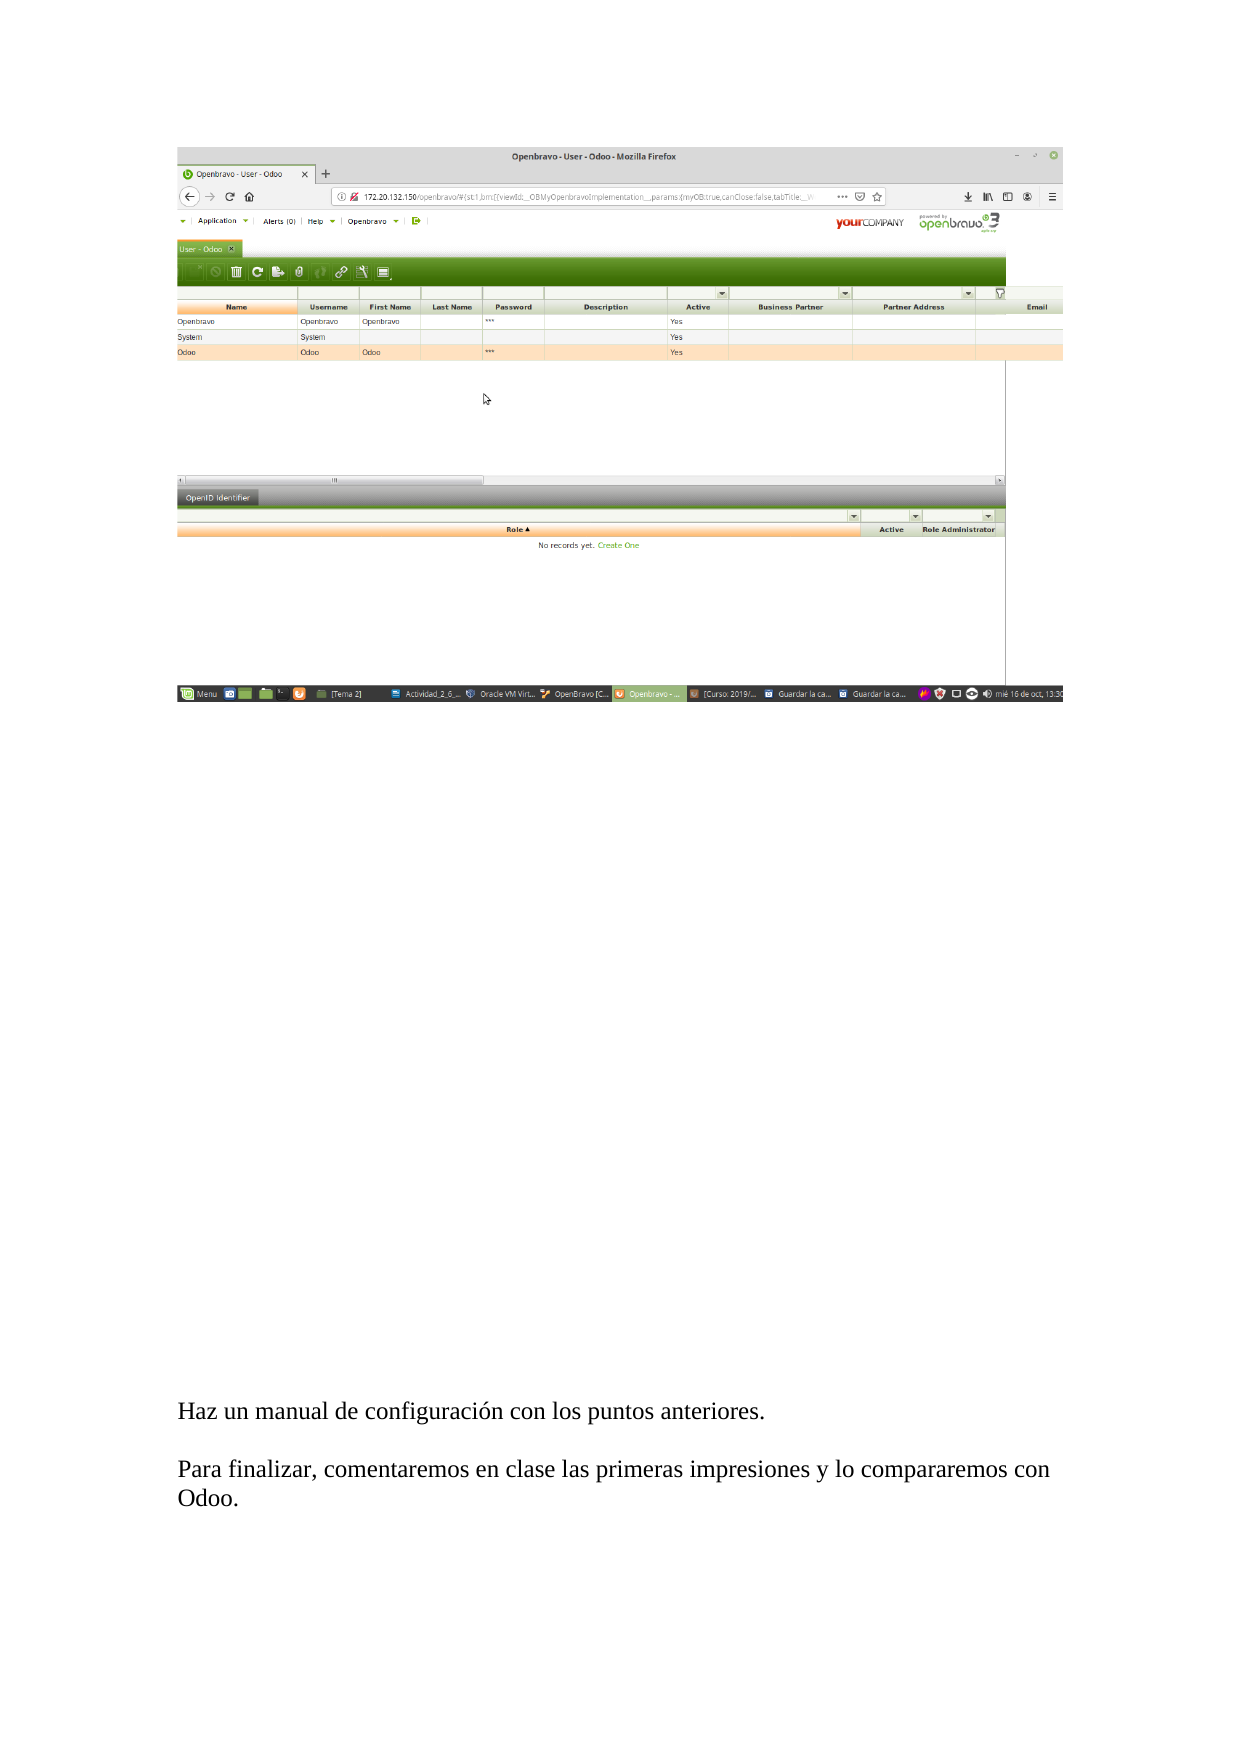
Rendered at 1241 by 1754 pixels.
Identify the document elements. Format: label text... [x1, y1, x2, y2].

picture [177, 147, 1063, 702]
text Para finalizar, comentaremos en clase las primeras impresiones y lo compararemos con Odoo. [177, 1454, 1063, 1512]
text Haz un manual de configuración con los puntos anteriores. [177, 1396, 1063, 1425]
